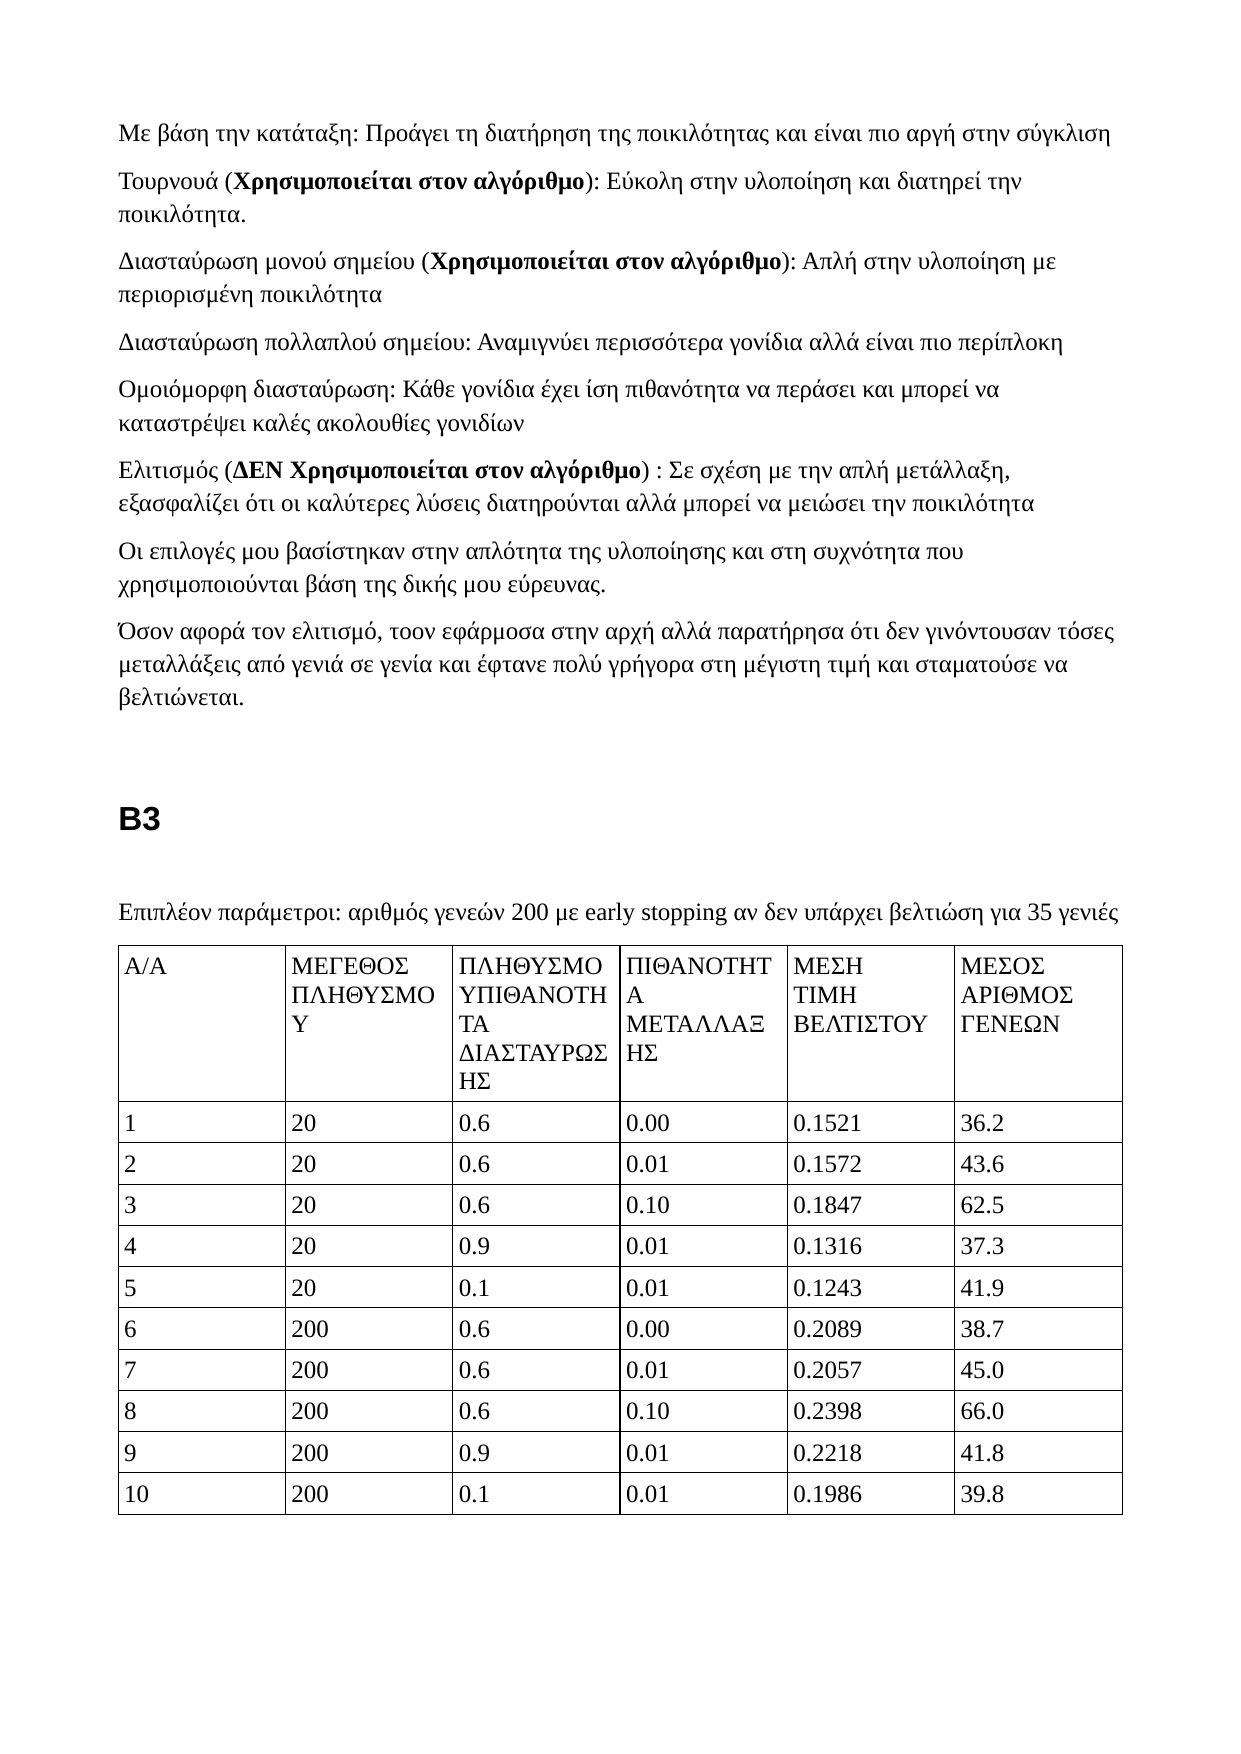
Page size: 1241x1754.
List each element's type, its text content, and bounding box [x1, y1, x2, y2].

table_cell 8 [119, 1391, 285, 1431]
table_cell 20 [286, 1143, 452, 1183]
table_cell 10 [119, 1473, 285, 1513]
table_cell 0.2089 [788, 1308, 954, 1348]
subtitle B3 [118, 798, 1122, 837]
table_cell 0.00 [621, 1102, 787, 1142]
table_cell 0.6 [453, 1391, 619, 1431]
table_cell 0.6 [453, 1350, 619, 1390]
table_cell 41.8 [955, 1432, 1122, 1472]
table_cell 0.01 [621, 1143, 787, 1183]
table_cell 39.8 [955, 1473, 1122, 1513]
table_cell 200 [286, 1391, 452, 1431]
table_header ΜΕΣΟΣ ΑΡΙΘΜΟΣ ΓΕΝΕΩΝ [955, 946, 1122, 1101]
table_cell 0.1521 [788, 1102, 954, 1142]
table_header Α/Α [119, 946, 285, 1101]
table_cell 0.01 [621, 1473, 787, 1513]
table_cell 20 [286, 1226, 452, 1266]
table_cell 20 [286, 1267, 452, 1307]
table_cell 0.10 [621, 1391, 787, 1431]
table_cell 0.01 [621, 1267, 787, 1307]
table_cell 41.9 [955, 1267, 1122, 1307]
table_cell 0.1 [453, 1473, 619, 1513]
table_cell 4 [119, 1226, 285, 1266]
table_cell 0.1986 [788, 1473, 954, 1513]
table_cell 37.3 [955, 1226, 1122, 1266]
table_cell 45.0 [955, 1350, 1122, 1390]
text Με βάση την κατάταξη: Προάγει τη διατήρηση της ποικιλότητας και είναι πιο αργή στην σύγκλιση [118, 118, 1122, 147]
table_cell 66.0 [955, 1391, 1122, 1431]
text Ομοιόμορφη διασταύρωση: Κάθε γονίδια έχει ίση πιθανότητα να περάσει και μπορεί να καταστρέψει καλές ακολουθίες γονιδίων [118, 374, 1122, 436]
table_cell 0.6 [453, 1143, 619, 1183]
table_cell 200 [286, 1432, 452, 1472]
table_header ΠΛΗΘΥΣΜΟΥΠΙΘΑΝΟΤΗΤΑ ΔΙΑΣΤΑΥΡΩΣΗΣ [453, 946, 619, 1101]
table_cell 5 [119, 1267, 285, 1307]
table_cell 0.00 [621, 1308, 787, 1348]
table_cell 0.2218 [788, 1432, 954, 1472]
text Τουρνουά (Χρησιμοποιείται στον αλγόριθμο): Εύκολη στην υλοποίηση και διατηρεί την ποικιλότητα. [118, 166, 1122, 227]
table_header ΜΕΣΗ ΤΙΜΗ ΒΕΛΤΙΣΤΟΥ [788, 946, 954, 1101]
table_cell 0.6 [453, 1308, 619, 1348]
table_cell 0.01 [621, 1432, 787, 1472]
table_cell 0.1 [453, 1267, 619, 1307]
table_cell 0.2398 [788, 1391, 954, 1431]
table_header ΠΙΘΑΝΟΤΗΤΑ ΜΕΤΑΛΛΑΞΗΣ [621, 946, 787, 1101]
table_cell 36.2 [955, 1102, 1122, 1142]
table_cell 2 [119, 1143, 285, 1183]
table_cell 7 [119, 1350, 285, 1390]
table_cell 200 [286, 1308, 452, 1348]
text Όσον αφορά τον ελιτισμό, τοον εφάρμοσα στην αρχή αλλά παρατήρησα ότι δεν γινόντουσαν τόσες μεταλλάξεις από γενιά σε γενία και έφτανε πολύ γρήγορα στη μέγιστη τιμή και σταματούσε να βελτιώνεται. [118, 616, 1122, 711]
table_cell 6 [119, 1308, 285, 1348]
table_cell 0.10 [621, 1185, 787, 1225]
table_cell 3 [119, 1185, 285, 1225]
text Διασταύρωση πολλαπλού σημείου: Αναμιγνύει περισσότερα γονίδια αλλά είναι πιο περίπλοκη [118, 327, 1122, 356]
table_cell 20 [286, 1102, 452, 1142]
table_cell 0.9 [453, 1432, 619, 1472]
text Ελιτισμός (ΔΕΝ Χρησιμοποιείται στον αλγόριθμο) : Σε σχέση με την απλή μετάλλαξη, εξασφαλίζει ότι οι καλύτερες λύσεις διατηρούνται αλλά μπορεί να μειώσει την ποικιλότητα [118, 455, 1122, 517]
table_cell 43.6 [955, 1143, 1122, 1183]
table_cell 0.01 [621, 1226, 787, 1266]
table_cell 200 [286, 1350, 452, 1390]
text Οι επιλογές μου βασίστηκαν στην απλότητα της υλοποίησης και στη συχνότητα που χρησιμοποιούνται βάση της δικής μου εύρευνας. [118, 536, 1122, 598]
table_cell 200 [286, 1473, 452, 1513]
table_header ΜΕΓΕΘΟΣ ΠΛΗΘΥΣΜΟΥ [286, 946, 452, 1101]
table_cell 0.9 [453, 1226, 619, 1266]
table_cell 0.6 [453, 1185, 619, 1225]
table_cell 38.7 [955, 1308, 1122, 1348]
table_cell 1 [119, 1102, 285, 1142]
table_cell 0.1847 [788, 1185, 954, 1225]
table_cell 0.6 [453, 1102, 619, 1142]
table_cell 0.1572 [788, 1143, 954, 1183]
text Διασταύρωση μονού σημείου (Χρησιμοποιείται στον αλγόριθμο): Απλή στην υλοποίηση με περιορισμένη ποικιλότητα [118, 246, 1122, 308]
table_cell 9 [119, 1432, 285, 1472]
table_cell 62.5 [955, 1185, 1122, 1225]
table_cell 20 [286, 1185, 452, 1225]
text Επιπλέον παράμετροι: αριθμός γενεών 200 με early stopping αν δεν υπάρχει βελτιώση για 35 γενιές [118, 897, 1122, 926]
table_cell 0.01 [621, 1350, 787, 1390]
table_cell 0.1243 [788, 1267, 954, 1307]
table_cell 0.1316 [788, 1226, 954, 1266]
table_cell 0.2057 [788, 1350, 954, 1390]
